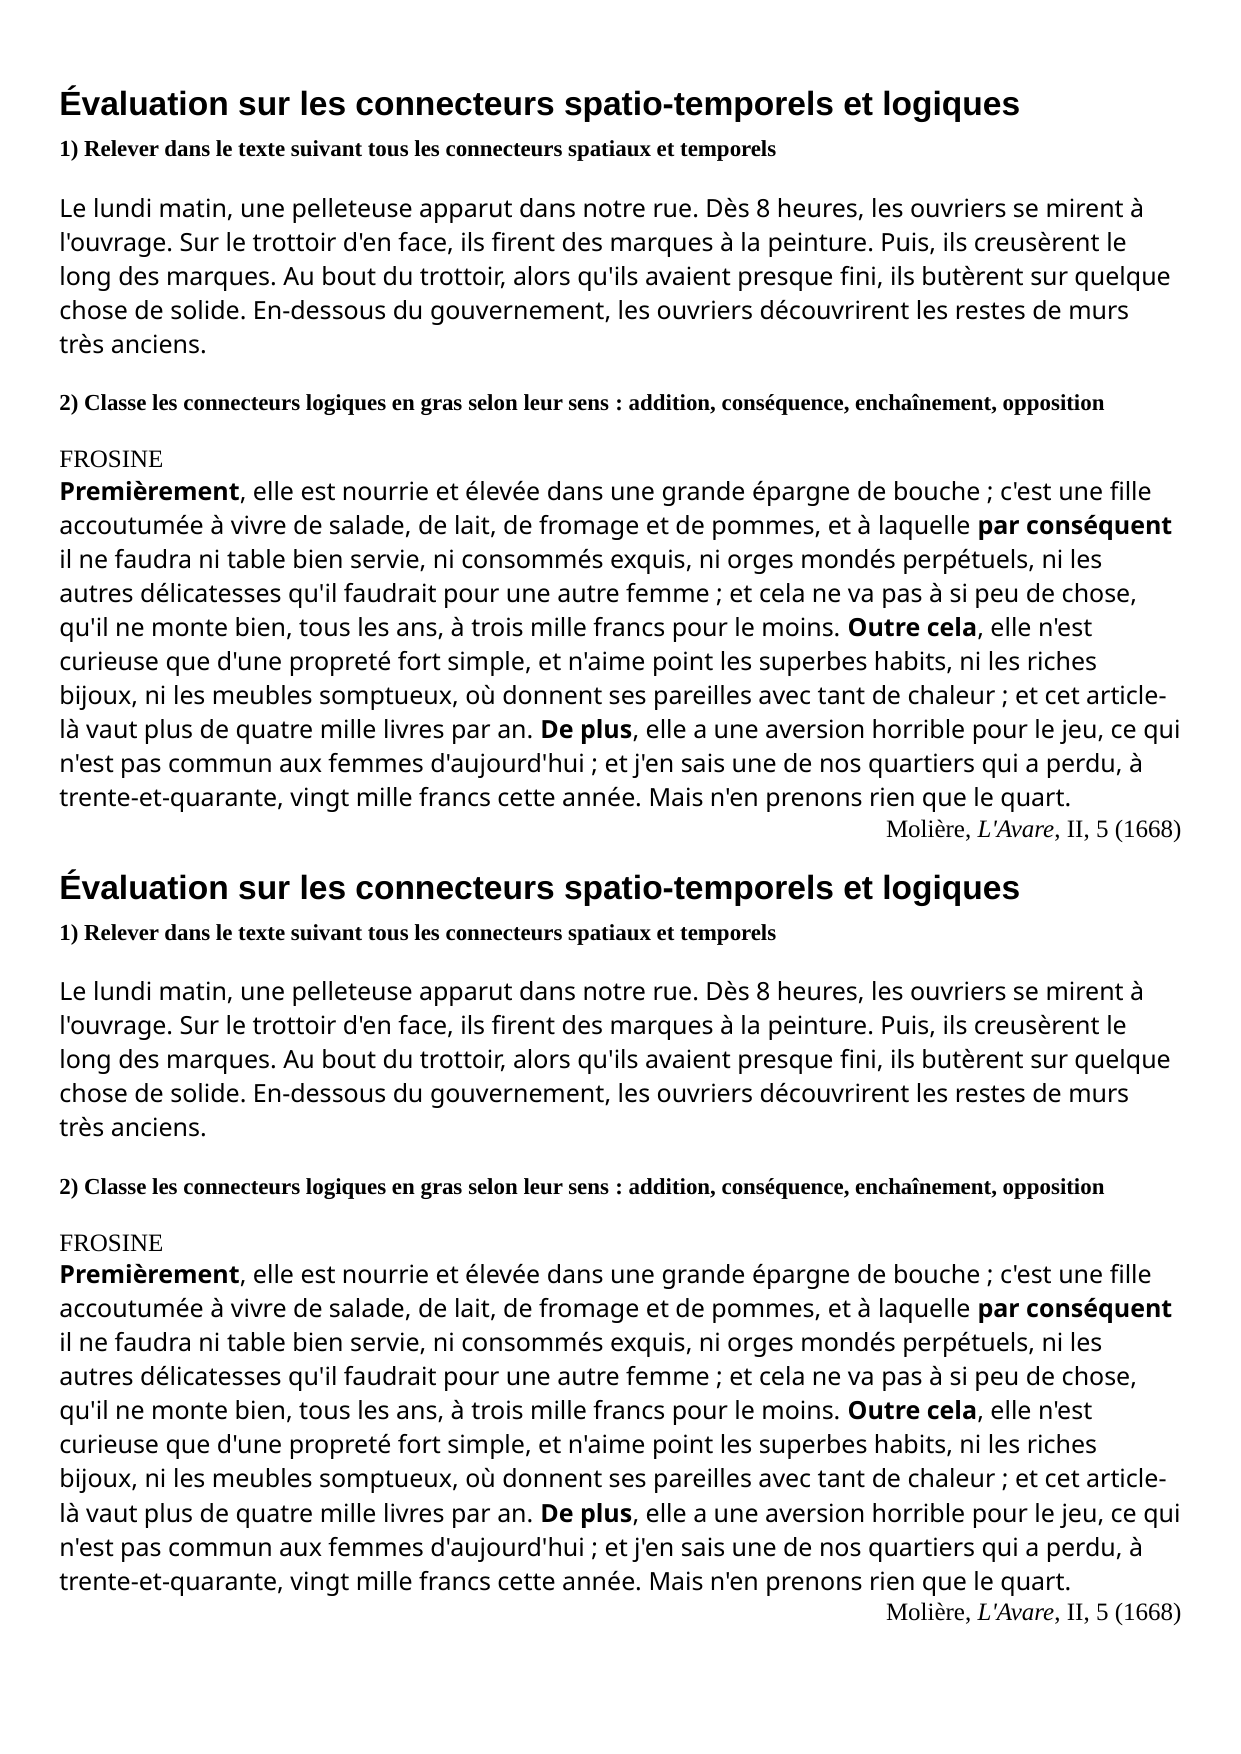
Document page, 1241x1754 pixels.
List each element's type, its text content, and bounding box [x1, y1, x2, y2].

text 1) Relever dans le texte suivant tous les connecteurs spatiaux et temporels [59, 135, 1181, 162]
subtitle Évaluation sur les connecteurs spatio-temporels et logiques [59, 84, 1181, 123]
text Le lundi matin, une pelleteuse apparut dans notre rue. Dès 8 heures, les ouvriers se mirent à l'ouvrage. Sur le trottoir d'en face, ils firent des marques à la peinture. Puis, ils creusèrent le long des marques. Au bout du trottoir, alors qu'ils avaient presque fini, ils butèrent sur quelque chose de solide. En-dessous du gouvernement, les ouvriers découvrirent les restes de murs très anciens. [59, 974, 1181, 1144]
text Molière, L'Avare, II, 5 (1668) [59, 1597, 1181, 1626]
text 2) Classe les connecteurs logiques en gras selon leur sens : addition, conséquence, enchaînement, opposition [59, 389, 1181, 416]
text 1) Relever dans le texte suivant tous les connecteurs spatiaux et temporels [59, 919, 1181, 945]
text FROSINE [59, 1228, 1181, 1257]
text 2) Classe les connecteurs logiques en gras selon leur sens : addition, conséquence, enchaînement, opposition [59, 1173, 1181, 1199]
text Premièrement, elle est nourrie et élevée dans une grande épargne de bouche ; c'est une fille accoutumée à vivre de salade, de lait, de fromage et de pommes, et à laquelle par conséquent il ne faudra ni table bien servie, ni consommés exquis, ni orges mondés perpétuels, ni les autres délicatesses qu'il faudrait pour une autre femme ; et cela ne va pas à si peu de chose, qu'il ne monte bien, tous les ans, à trois mille francs pour le moins. Outre cela, elle n'est curieuse que d'une propreté fort simple, et n'aime point les superbes habits, ni les riches bijoux, ni les meubles somptueux, où donnent ses pareilles avec tant de chaleur ; et cet article-là vaut plus de quatre mille livres par an. De plus, elle a une aversion horrible pour le jeu, ce qui n'est pas commun aux femmes d'aujourd'hui ; et j'en sais une de nos quartiers qui a perdu, à trente-et-quarante, vingt mille francs cette année. Mais n'en prenons rien que le quart. [59, 1257, 1181, 1597]
text Premièrement, elle est nourrie et élevée dans une grande épargne de bouche ; c'est une fille accoutumée à vivre de salade, de lait, de fromage et de pommes, et à laquelle par conséquent il ne faudra ni table bien servie, ni consommés exquis, ni orges mondés perpétuels, ni les autres délicatesses qu'il faudrait pour une autre femme ; et cela ne va pas à si peu de chose, qu'il ne monte bien, tous les ans, à trois mille francs pour le moins. Outre cela, elle n'est curieuse que d'une propreté fort simple, et n'aime point les superbes habits, ni les riches bijoux, ni les meubles somptueux, où donnent ses pareilles avec tant de chaleur ; et cet article-là vaut plus de quatre mille livres par an. De plus, elle a une aversion horrible pour le jeu, ce qui n'est pas commun aux femmes d'aujourd'hui ; et j'en sais une de nos quartiers qui a perdu, à trente-et-quarante, vingt mille francs cette année. Mais n'en prenons rien que le quart. [59, 473, 1181, 814]
text Le lundi matin, une pelleteuse apparut dans notre rue. Dès 8 heures, les ouvriers se mirent à l'ouvrage. Sur le trottoir d'en face, ils firent des marques à la peinture. Puis, ils creusèrent le long des marques. Au bout du trottoir, alors qu'ils avaient presque fini, ils butèrent sur quelque chose de solide. En-dessous du gouvernement, les ouvriers découvrirent les restes de murs très anciens. [59, 190, 1181, 361]
text FROSINE [59, 444, 1181, 473]
text Molière, L'Avare, II, 5 (1668) [59, 814, 1181, 843]
subtitle Évaluation sur les connecteurs spatio-temporels et logiques [59, 868, 1181, 906]
